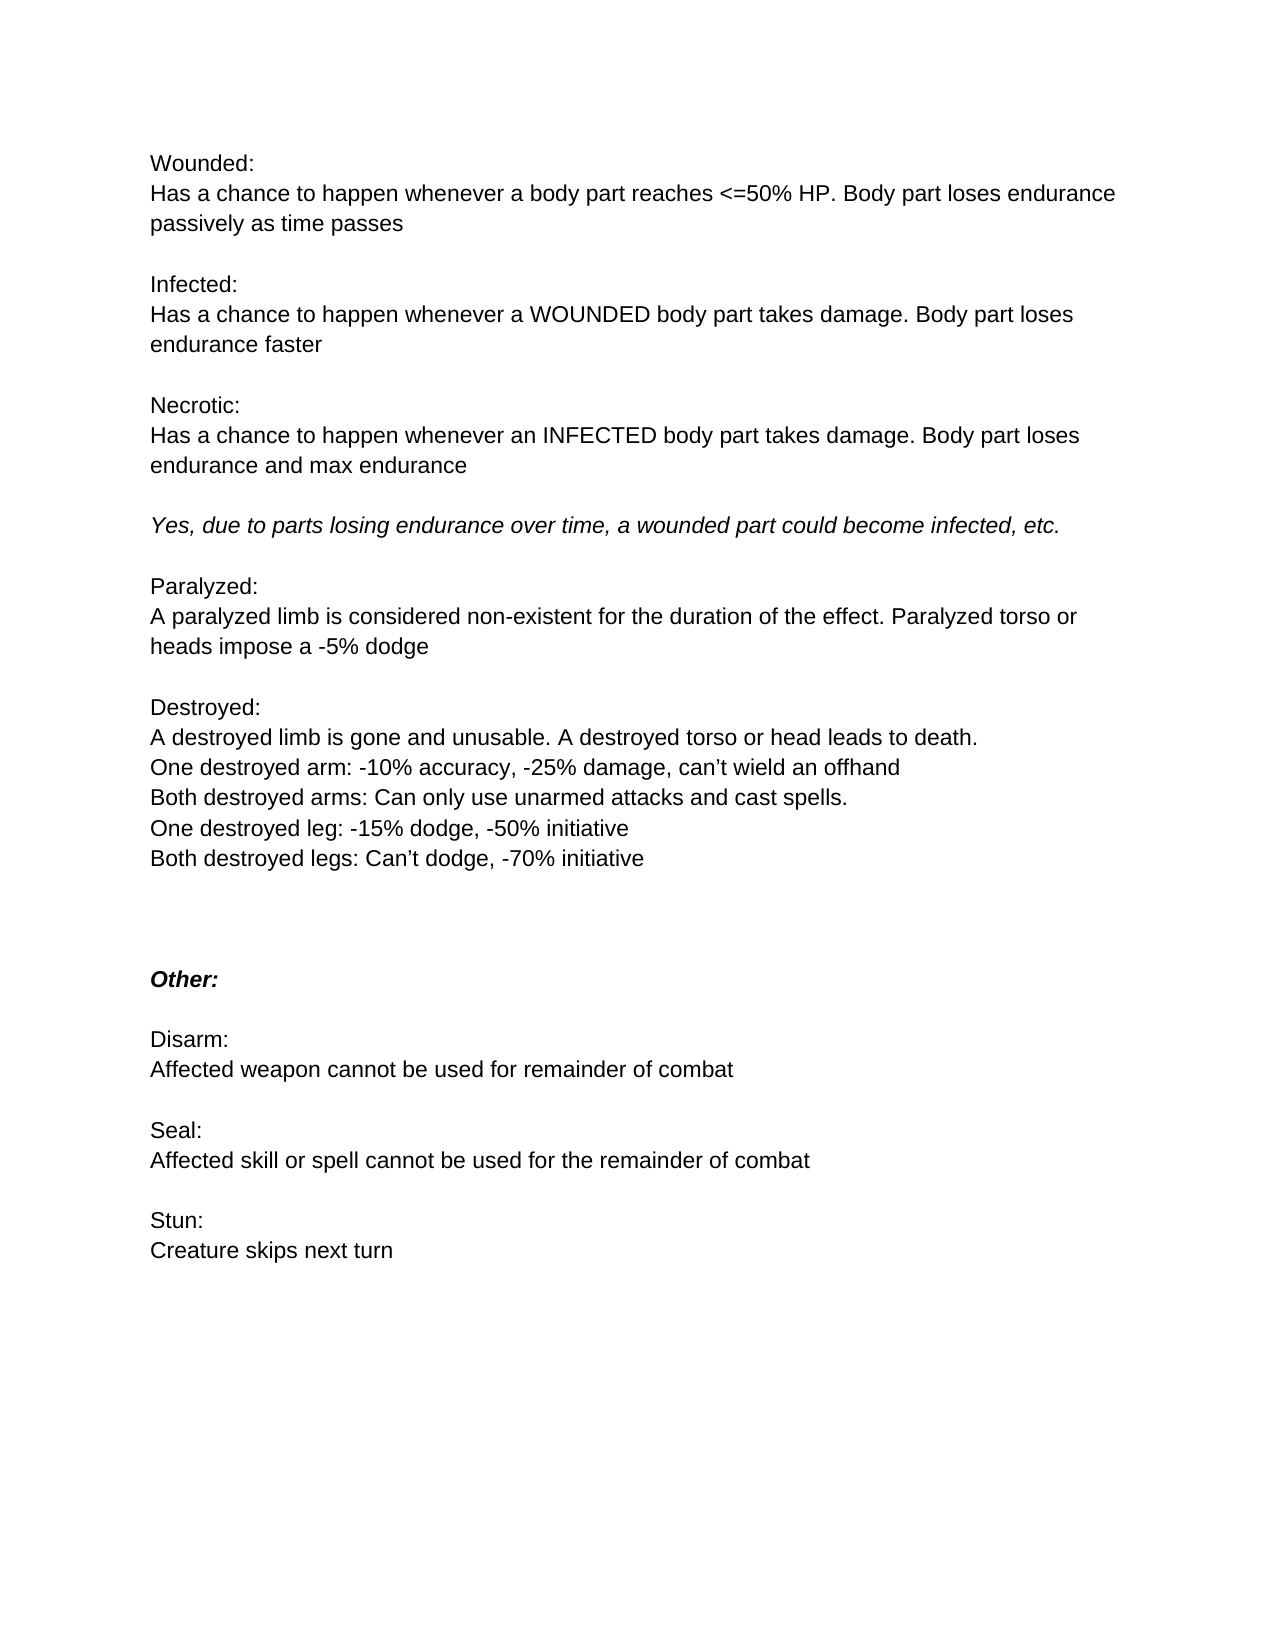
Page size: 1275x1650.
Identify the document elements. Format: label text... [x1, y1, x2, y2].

text Other: [150, 966, 1125, 1022]
text Disarm: Affected weapon cannot be used for remainder of combat Seal: Affected skill or spell cannot be used for the remainder of combat [150, 1026, 1125, 1203]
text Yes, due to parts losing endurance over time, a wounded part could become infected, etc. [150, 512, 1125, 539]
text Wounded: [150, 150, 1125, 176]
text Paralyzed: A paralyzed limb is considered non-existent for the duration of the effect. Paralyzed torso or heads impose a -5% dodge Destroyed: A destroyed limb is gone and unusable. A destroyed torso or head leads to death. One destroyed arm: -10% accuracy, -25% damage, can’t wield an offhand Both destroyed arms: Can only use unarmed attacks and cast spells. One destroyed leg: -15% dodge, -50% initiative Both destroyed legs: Can’t dodge, -70% initiative [150, 573, 1125, 871]
text Has a chance to happen whenever a body part reaches <=50% HP. Body part loses endurance passively as time passes Infected: Has a chance to happen whenever a WOUNDED body part takes damage. Body part loses endurance faster Necrotic: Has a chance to happen whenever an INFECTED body part takes damage. Body part loses endurance and max endurance [150, 180, 1125, 478]
text Stun: Creature skips next turn [150, 1207, 1125, 1264]
